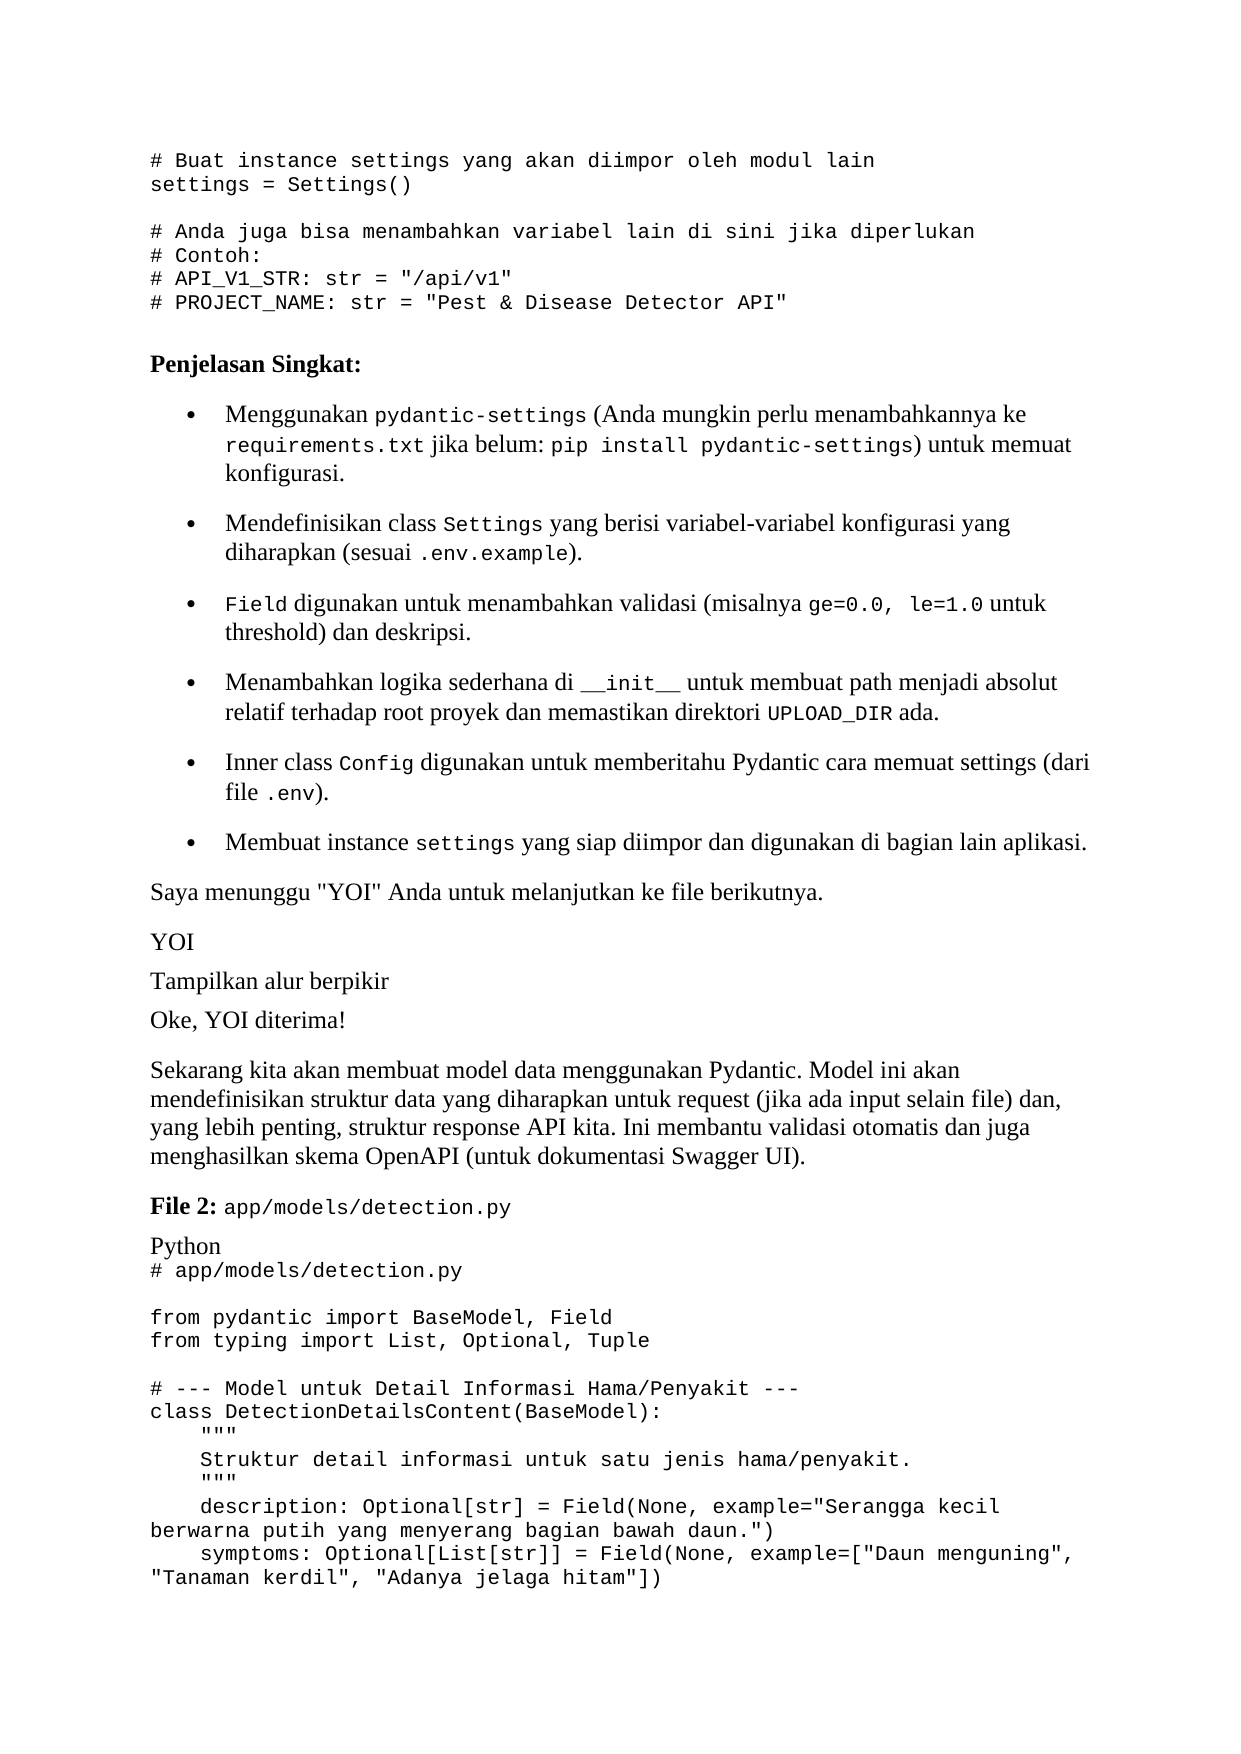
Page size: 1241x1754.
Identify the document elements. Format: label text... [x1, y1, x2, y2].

text Saya menunggu "YOI" Anda untuk melanjutkan ke file berikutnya. [150, 877, 1090, 906]
list Menambahkan logika sederhana di __init__ untuk membuat path menjadi absolut relatif terhadap root proyek dan memastikan direktori UPLOAD_DIR ada. [187, 667, 1090, 726]
text description: Optional[str] = Field(None, example="Serangga kecil berwarna putih yang menyerang bagian bawah daun.") [150, 1496, 1090, 1543]
text Oke, YOI diterima! [150, 1005, 1090, 1034]
text Sekarang kita akan membuat model data menggunakan Pydantic. Model ini akan mendefinisikan struktur data yang diharapkan untuk request (jika ada input selain file) dan, yang lebih penting, struktur response API kita. Ini membantu validasi otomatis dan juga menghasilkan skema OpenAPI (untuk dokumentasi Swagger UI). [150, 1055, 1090, 1170]
text # Contoh: [150, 244, 1090, 268]
text # API_V1_STR: str = "/api/v1" [150, 268, 1090, 292]
list Membuat instance settings yang siap diimpor dan digunakan di bagian lain aplikasi. [187, 827, 1090, 857]
text File 2: app/models/detection.py [150, 1191, 1090, 1220]
text YOI [150, 927, 1090, 956]
text Struktur detail informasi untuk satu jenis hama/penyakit. [150, 1449, 1090, 1472]
text # Buat instance settings yang akan diimpor oleh modul lain [150, 150, 1090, 174]
list Inner class Config digunakan untuk memberitahu Pydantic cara memuat settings (dari file .env). [187, 747, 1090, 806]
text Tampilkan alur berpikir [150, 966, 1090, 995]
text class DetectionDetailsContent(BaseModel): [150, 1401, 1090, 1425]
text # --- Model untuk Detail Informasi Hama/Penyakit --- [150, 1378, 1090, 1401]
list Mendefinisikan class Settings yang berisi variabel-variabel konfigurasi yang diharapkan (sesuai .env.example). [187, 508, 1090, 567]
text settings = Settings() [150, 174, 1090, 197]
list Menggunakan pydantic-settings (Anda mungkin perlu menambahkannya ke requirements.txt jika belum: pip install pydantic-settings) untuk memuat konfigurasi. [187, 399, 1090, 487]
text # app/models/detection.py [150, 1259, 1090, 1283]
text symptoms: Optional[List[str]] = Field(None, example=["Daun menguning", "Tanaman kerdil", "Adanya jelaga hitam"]) [150, 1543, 1090, 1591]
text """ [150, 1472, 1090, 1496]
text # PROJECT_NAME: str = "Pest & Disease Detector API" [150, 292, 1090, 316]
text """ [150, 1425, 1090, 1449]
text from typing import List, Optional, Tuple [150, 1331, 1090, 1354]
text Penjelasan Singkat: [150, 349, 1090, 378]
text from pydantic import BaseModel, Field [150, 1307, 1090, 1331]
text # Anda juga bisa menambahkan variabel lain di sini jika diperlukan [150, 221, 1090, 244]
list Field digunakan untuk menambahkan validasi (misalnya ge=0.0, le=1.0 untuk threshold) dan deskripsi. [187, 588, 1090, 646]
text Python [150, 1231, 1090, 1259]
